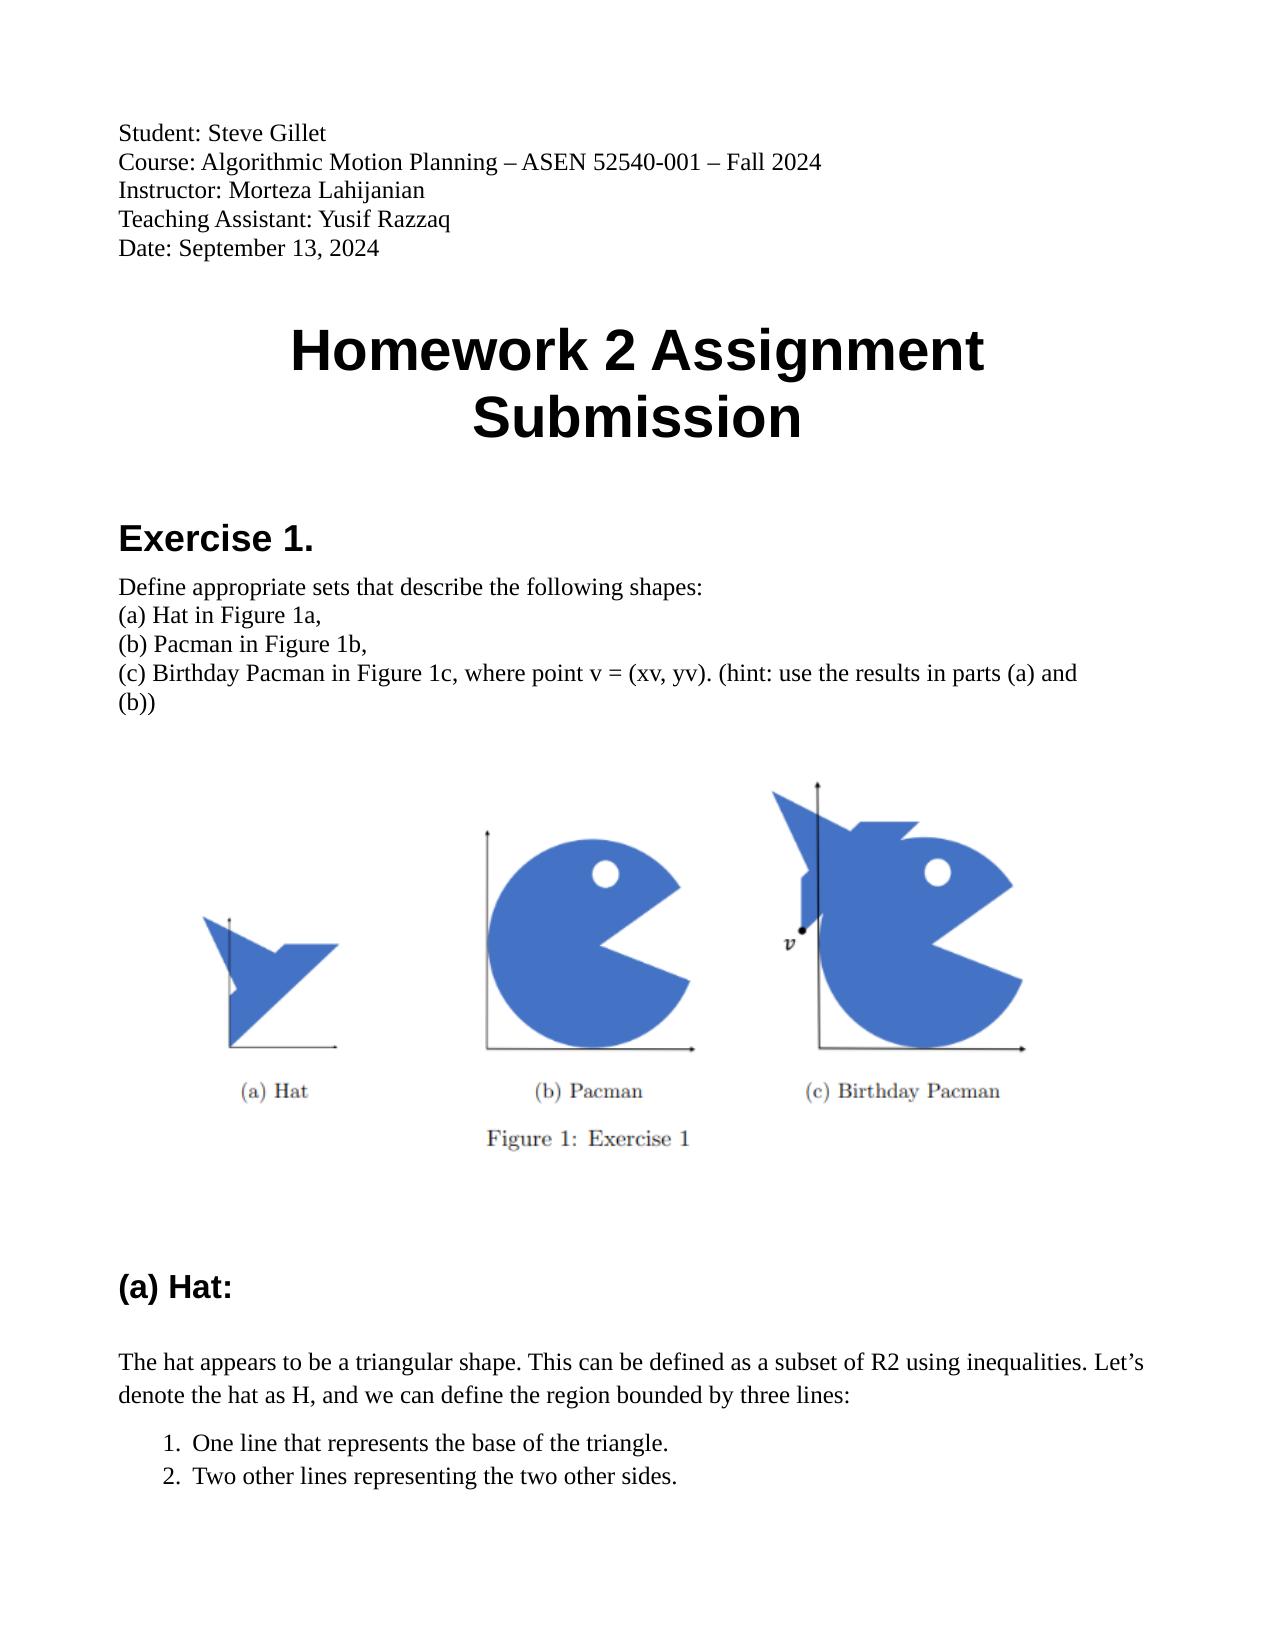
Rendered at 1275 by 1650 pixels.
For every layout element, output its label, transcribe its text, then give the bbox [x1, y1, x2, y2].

text (c) Birthday Pacman in Figure 1c, where point v = (xv, yv). (hint: use the results in parts (a) and [118, 658, 1157, 687]
title Homework 2 Assignment Submission [118, 316, 1157, 450]
text (b)) [118, 687, 1157, 715]
text (a) Hat in Figure 1a, [118, 600, 1157, 629]
picture [118, 744, 1157, 1190]
text Instructor: Morteza Lahijanian [118, 176, 1157, 204]
list One line that represents the base of the triangle. [162, 1428, 1157, 1457]
subtitle Exercise 1. [118, 516, 1157, 559]
text Student: Steve Gillet [118, 118, 1157, 147]
text Date: September 13, 2024 [118, 233, 1157, 262]
list Two other lines representing the two other sides. [162, 1461, 1157, 1490]
text Define appropriate sets that describe the following shapes: [118, 572, 1157, 600]
text The hat appears to be a triangular shape. This can be defined as a subset of R2 using inequalities. Let’s denote the hat as H, and we can define the region bounded by three lines: [118, 1347, 1157, 1409]
text (b) Pacman in Figure 1b, [118, 629, 1157, 658]
text Teaching Assistant: Yusif Razzaq [118, 204, 1157, 233]
subtitle (a) Hat: [118, 1268, 1157, 1306]
text Course: Algorithmic Motion Planning – ASEN 52540-001 – Fall 2024 [118, 147, 1157, 176]
